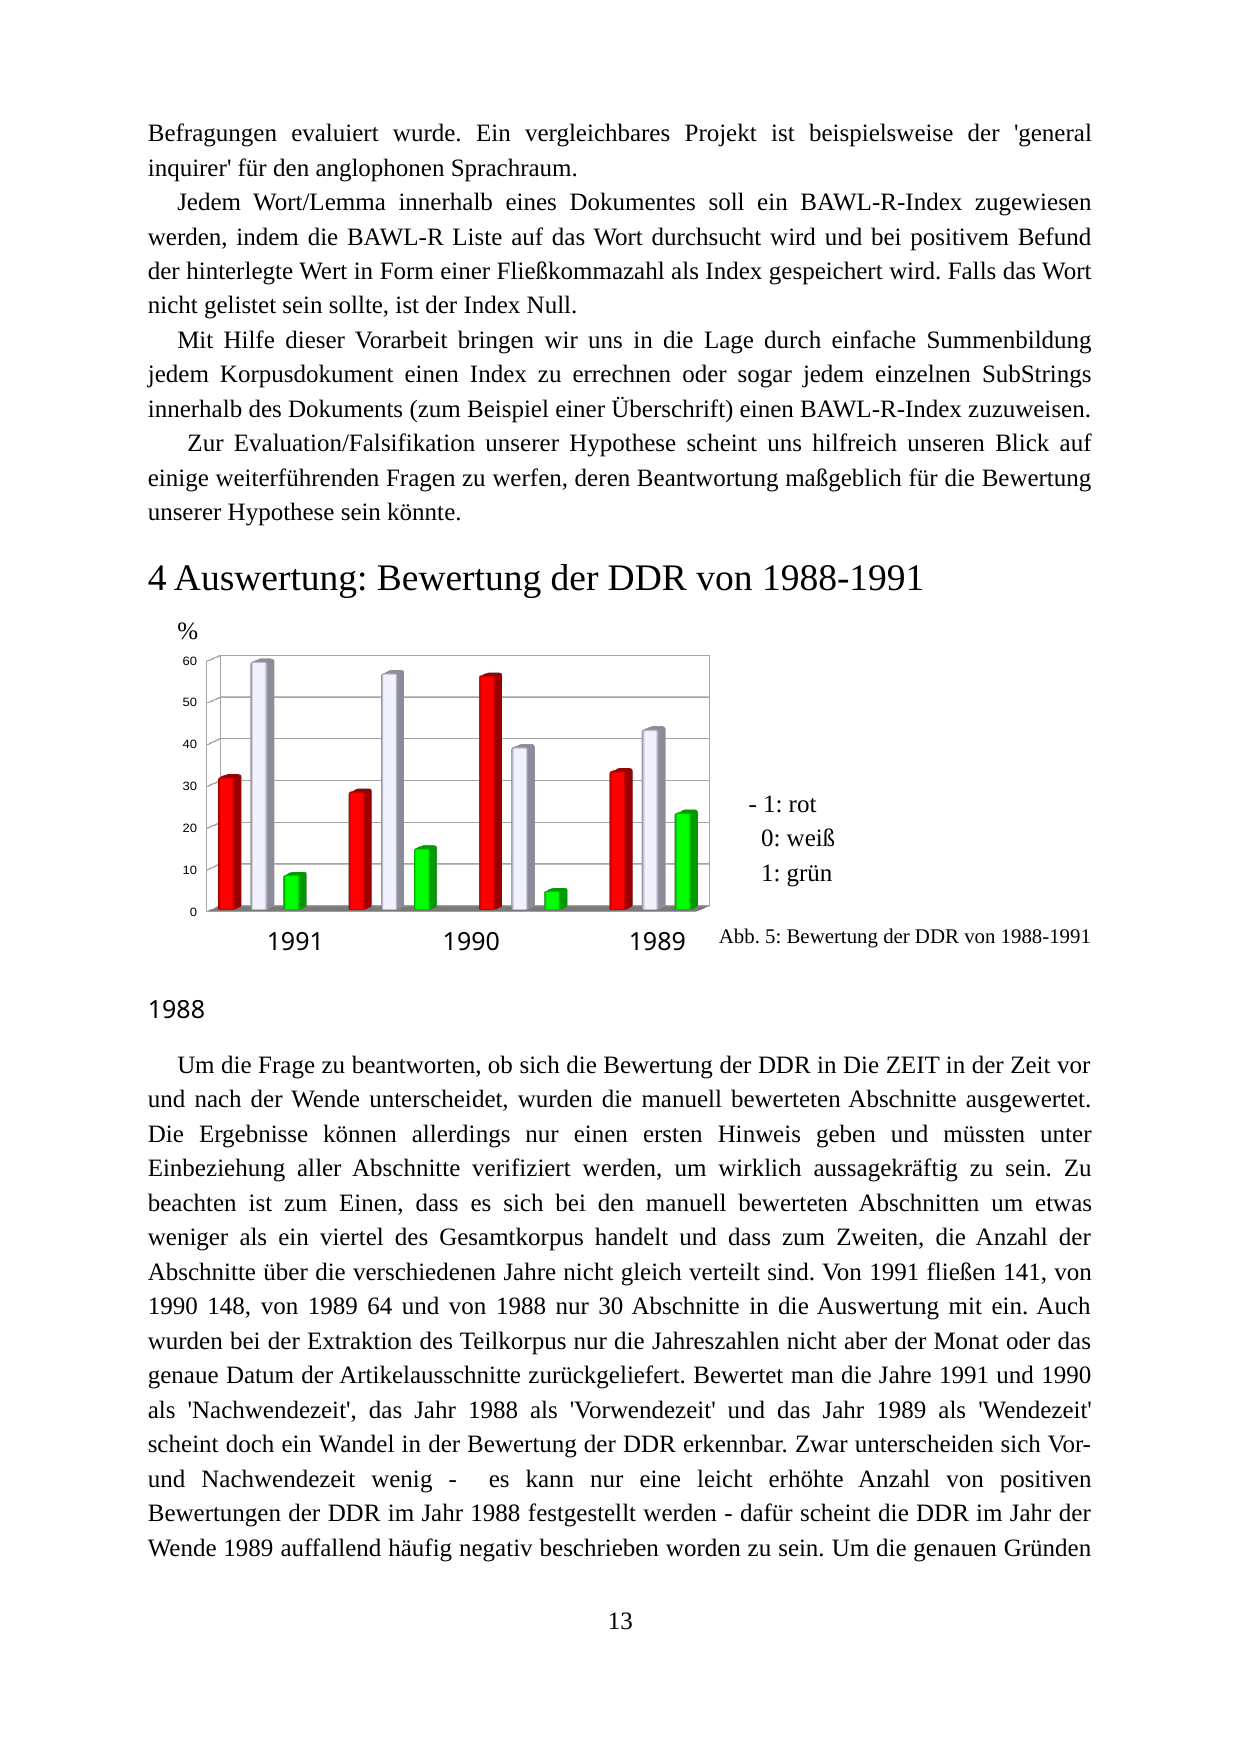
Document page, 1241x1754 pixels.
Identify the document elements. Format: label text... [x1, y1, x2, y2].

table_cell [148, 1026, 719, 1050]
text Jedem Wort/Lemma innerhalb eines Dokumentes soll ein BAWL-R-Index zugewiesen werden, indem die BAWL-R Liste auf das Wort durchsucht wird und bei positivem Befund der hinterlegte Wert in Form einer Fließkommazahl als Index gespeichert wird. Falls das Wort nicht gelistet sein sollte, ist der Index Null. [148, 187, 1093, 319]
table_cell Abb. 5: Bewertung der DDR von 1988-1991 [719, 924, 1093, 1026]
table_cell [719, 1026, 1093, 1050]
table_header % [148, 616, 719, 924]
table_header - 1: rot 0: weiß 1: grün [719, 616, 1093, 924]
text Mit Hilfe dieser Vorarbeit bringen wir uns in die Lage durch einfache Summenbildung jedem Korpusdokument einen Index zu errechnen oder sogar jedem einzelnen SubStrings innerhalb des Dokuments (zum Beispiel einer Überschrift) einen BAWL-R-Index zuzuweisen. [148, 325, 1093, 423]
text Zur Evaluation/Falsifikation unserer Hypothese scheint uns hilfreich unseren Blick auf einige weiterführenden Fragen zu werfen, deren Beantwortung maßgeblich für die Bewertung unserer Hypothese sein könnte. [148, 428, 1093, 526]
text Befragungen evaluiert wurde. Ein vergleichbares Projekt ist beispielsweise der 'general inquirer' für den anglophonen Sprachraum. [148, 118, 1093, 181]
table_cell 1991 1990 1989 1988 [148, 924, 719, 1026]
text Um die Frage zu beantworten, ob sich die Bewertung der DDR in Die ZEIT in der Zeit vor und nach der Wende unterscheidet, wurden die manuell bewerteten Abschnitte ausgewertet. Die Ergebnisse können allerdings nur einen ersten Hinweis geben und müssten unter Einbeziehung aller Abschnitte verifiziert werden, um wirklich aussagekräftig zu sein. Zu beachten ist zum Einen, dass es sich bei den manuell bewerteten Abschnitten um etwas weniger als ein viertel des Gesamtkorpus handelt und dass zum Zweiten, die Anzahl der Abschnitte über die verschiedenen Jahre nicht gleich verteilt sind. Von 1991 fließen 141, von 1990 148, von 1989 64 und von 1988 nur 30 Abschnitte in die Auswertung mit ein. Auch wurden bei der Extraktion des Teilkorpus nur die Jahreszahlen nicht aber der Monat oder das genaue Datum der Artikelausschnitte zurückgeliefert. Bewertet man die Jahre 1991 und 1990 als 'Nachwendezeit', das Jahr 1988 als 'Vorwendezeit' und das Jahr 1989 als 'Wendezeit' scheint doch ein Wandel in der Bewertung der DDR erkennbar. Zwar unterscheiden sich Vor- und Nachwendezeit wenig - es kann nur eine leicht erhöhte Anzahl von positiven Bewertungen der DDR im Jahr 1988 festgestellt werden - dafür scheint die DDR im Jahr der Wende 1989 auffallend häufig negativ beschrieben worden zu sein. Um die genauen Gründen [148, 1050, 1093, 1562]
text 4 Auswertung: Bewertung der DDR von 1988-1991 [148, 556, 1093, 599]
